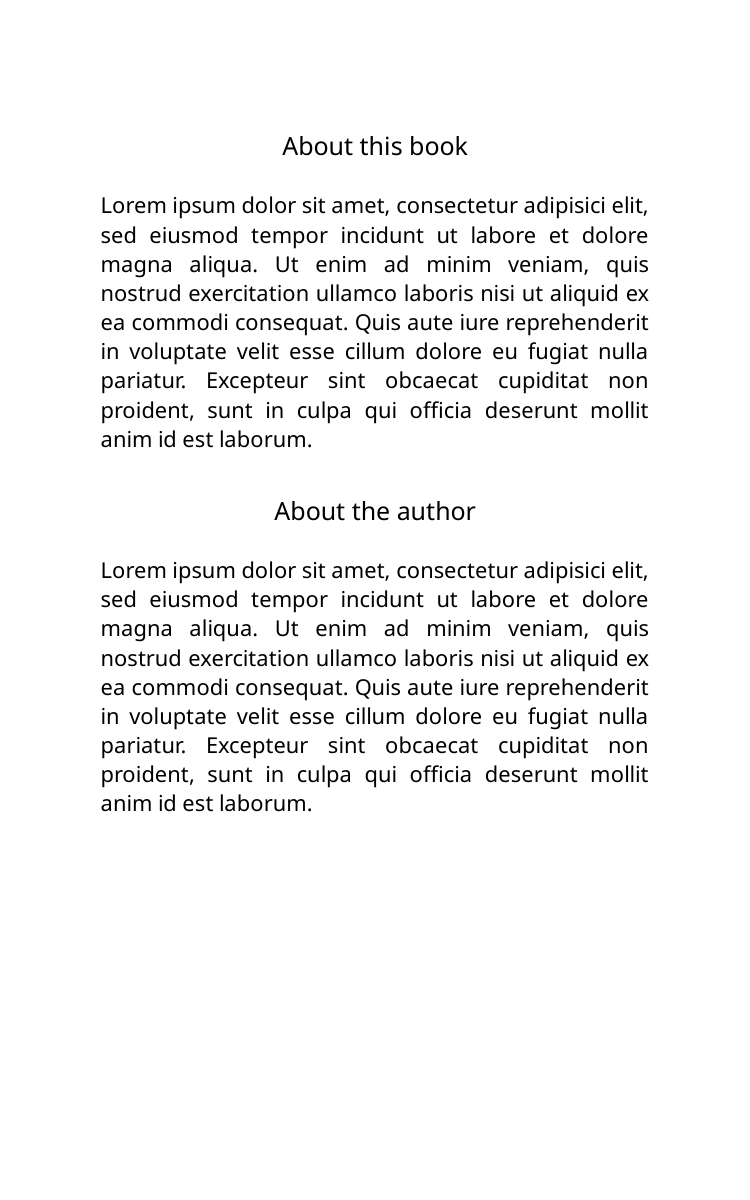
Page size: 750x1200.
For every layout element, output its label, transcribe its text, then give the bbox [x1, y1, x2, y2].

text About the author [100, 497, 649, 526]
text Lorem ipsum dolor sit amet, consectetur adipisici elit, sed eiusmod tempor incidunt ut labore et dolore magna aliqua. Ut enim ad minim veniam, quis nostrud exercitation ullamco laboris nisi ut aliquid ex ea commodi consequat. Quis aute iure reprehenderit in voluptate velit esse cillum dolore eu fugiat nulla pariatur. Excepteur sint obcaecat cupiditat non proident, sunt in culpa qui officia deserunt mollit anim id est laborum. [100, 191, 649, 453]
text Lorem ipsum dolor sit amet, consectetur adipisici elit, sed eiusmod tempor incidunt ut labore et dolore magna aliqua. Ut enim ad minim veniam, quis nostrud exercitation ullamco laboris nisi ut aliquid ex ea commodi consequat. Quis aute iure reprehenderit in voluptate velit esse cillum dolore eu fugiat nulla pariatur. Excepteur sint obcaecat cupiditat non proident, sunt in culpa qui officia deserunt mollit anim id est laborum. [100, 555, 649, 818]
text About this book [100, 132, 649, 161]
